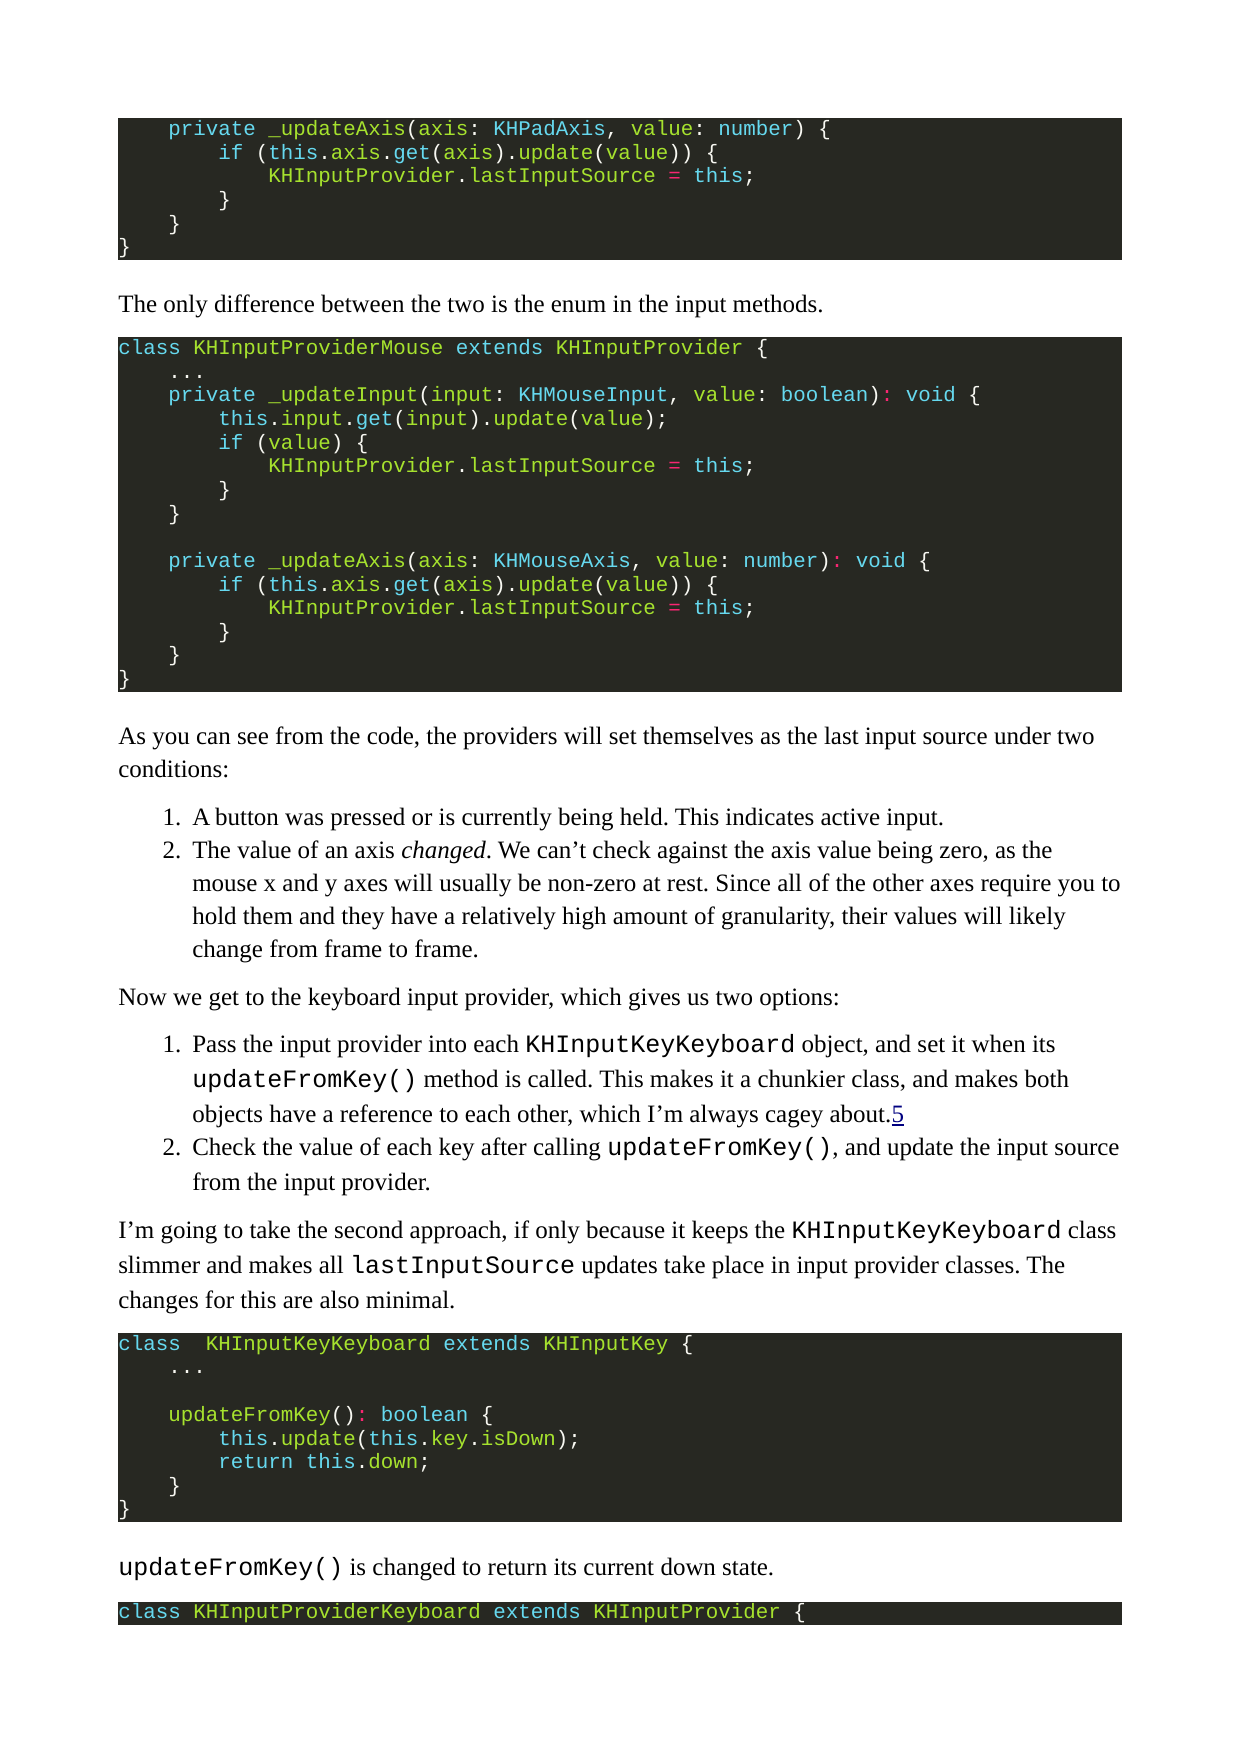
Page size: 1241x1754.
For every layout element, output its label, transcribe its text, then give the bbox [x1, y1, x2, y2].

text private _updateInput(input: KHMouseInput, value: boolean): void { [118, 384, 1122, 408]
list Check the value of each key after calling updateFromKey(), and update the input source from the input provider. [162, 1132, 1122, 1196]
list A button was pressed or is currently being held. This indicates active input. [162, 802, 1122, 831]
text KHInputProvider.lastInputSource = this; [118, 165, 1122, 189]
text } [118, 1498, 1122, 1522]
text updateFromKey(): boolean { [118, 1404, 1122, 1427]
text } [118, 189, 1122, 213]
text } [118, 479, 1122, 503]
list Pass the input provider into each KHInputKeyKeyboard object, and set it when its updateFromKey() method is called. This makes it a chunkier class, and makes both objects have a reference to each other, which I’m always cagey about.5 [162, 1029, 1122, 1128]
text } [118, 668, 1122, 692]
text ... [118, 1357, 1122, 1380]
text if (value) { [118, 432, 1122, 455]
text As you can see from the code, the providers will set themselves as the last input source under two conditions: [118, 721, 1122, 783]
text class KHInputKeyKeyboard extends KHInputKey { [118, 1333, 1122, 1357]
text The only difference between the two is the enum in the input methods. [118, 289, 1122, 318]
text } [118, 621, 1122, 644]
text KHInputProvider.lastInputSource = this; [118, 455, 1122, 479]
text return this.down; [118, 1451, 1122, 1475]
text updateFromKey() is changed to return its current down state. [118, 1552, 1122, 1582]
text } [118, 236, 1122, 260]
text this.input.get(input).update(value); [118, 408, 1122, 432]
text Now we get to the keyboard input provider, which gives us two options: [118, 982, 1122, 1010]
text class KHInputProviderMouse extends KHInputProvider { [118, 337, 1122, 361]
text this.update(this.key.isDown); [118, 1427, 1122, 1451]
text private _updateAxis(axis: KHMouseAxis, value: number): void { [118, 550, 1122, 573]
text I’m going to take the second approach, if only because it keeps the KHInputKeyKeyboard class slimmer and makes all lastInputSource updates take place in input provider classes. The changes for this are also minimal. [118, 1215, 1122, 1314]
list The value of an axis changed. We can’t check against the axis value being zero, as the mouse x and y axes will usually be non-zero at rest. Since all of the other axes require you to hold them and they have a relatively high amount of granularity, their values will likely change from frame to frame. [162, 835, 1122, 963]
text } [118, 503, 1122, 526]
text if (this.axis.get(axis).update(value)) { [118, 573, 1122, 597]
text KHInputProvider.lastInputSource = this; [118, 597, 1122, 621]
text private _updateAxis(axis: KHPadAxis, value: number) { [118, 118, 1122, 142]
text if (this.axis.get(axis).update(value)) { [118, 142, 1122, 165]
text class KHInputProviderKeyboard extends KHInputProvider { [118, 1602, 1122, 1625]
text } [118, 644, 1122, 668]
text } [118, 213, 1122, 236]
text ... [118, 361, 1122, 384]
text } [118, 1475, 1122, 1498]
